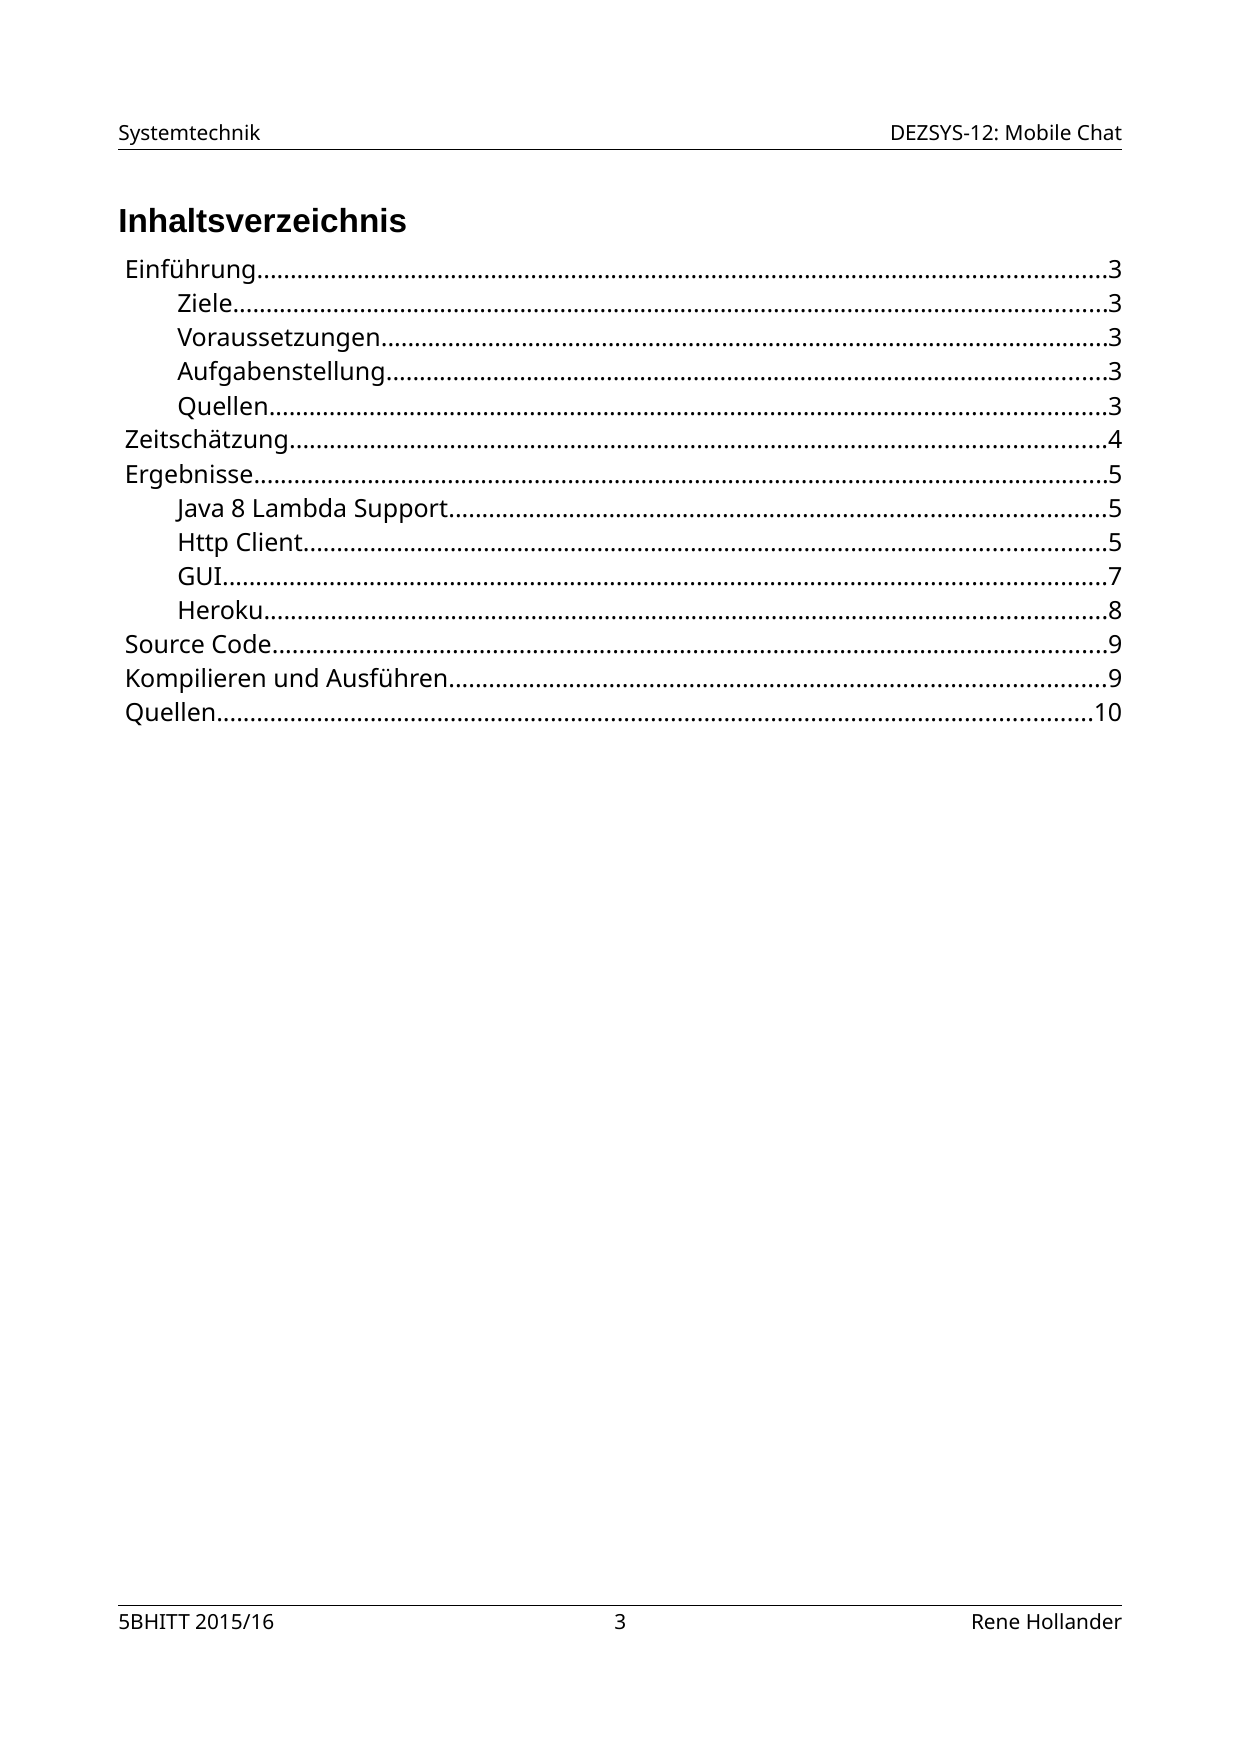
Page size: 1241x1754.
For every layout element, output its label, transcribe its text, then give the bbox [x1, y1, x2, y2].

text Kompilieren und Ausführen 9 [118, 661, 1122, 695]
text Aufgabenstellung 3 [177, 354, 1122, 388]
text Ergebnisse 5 [118, 456, 1122, 490]
text Quellen 3 [177, 388, 1122, 422]
text Zeitschätzung 4 [118, 422, 1122, 456]
text Voraussetzungen 3 [177, 320, 1122, 354]
text Java 8 Lambda Support 5 [177, 490, 1122, 524]
text Quellen 10 [118, 695, 1122, 729]
text Heroku 8 [177, 592, 1122, 627]
text Einführung 3 [118, 252, 1122, 286]
text Http Client 5 [177, 524, 1122, 558]
text Source Code 9 [118, 627, 1122, 661]
text GUI 7 [177, 558, 1122, 592]
subtitle Inhaltsverzeichnis [118, 201, 1122, 239]
text Ziele 3 [177, 286, 1122, 320]
